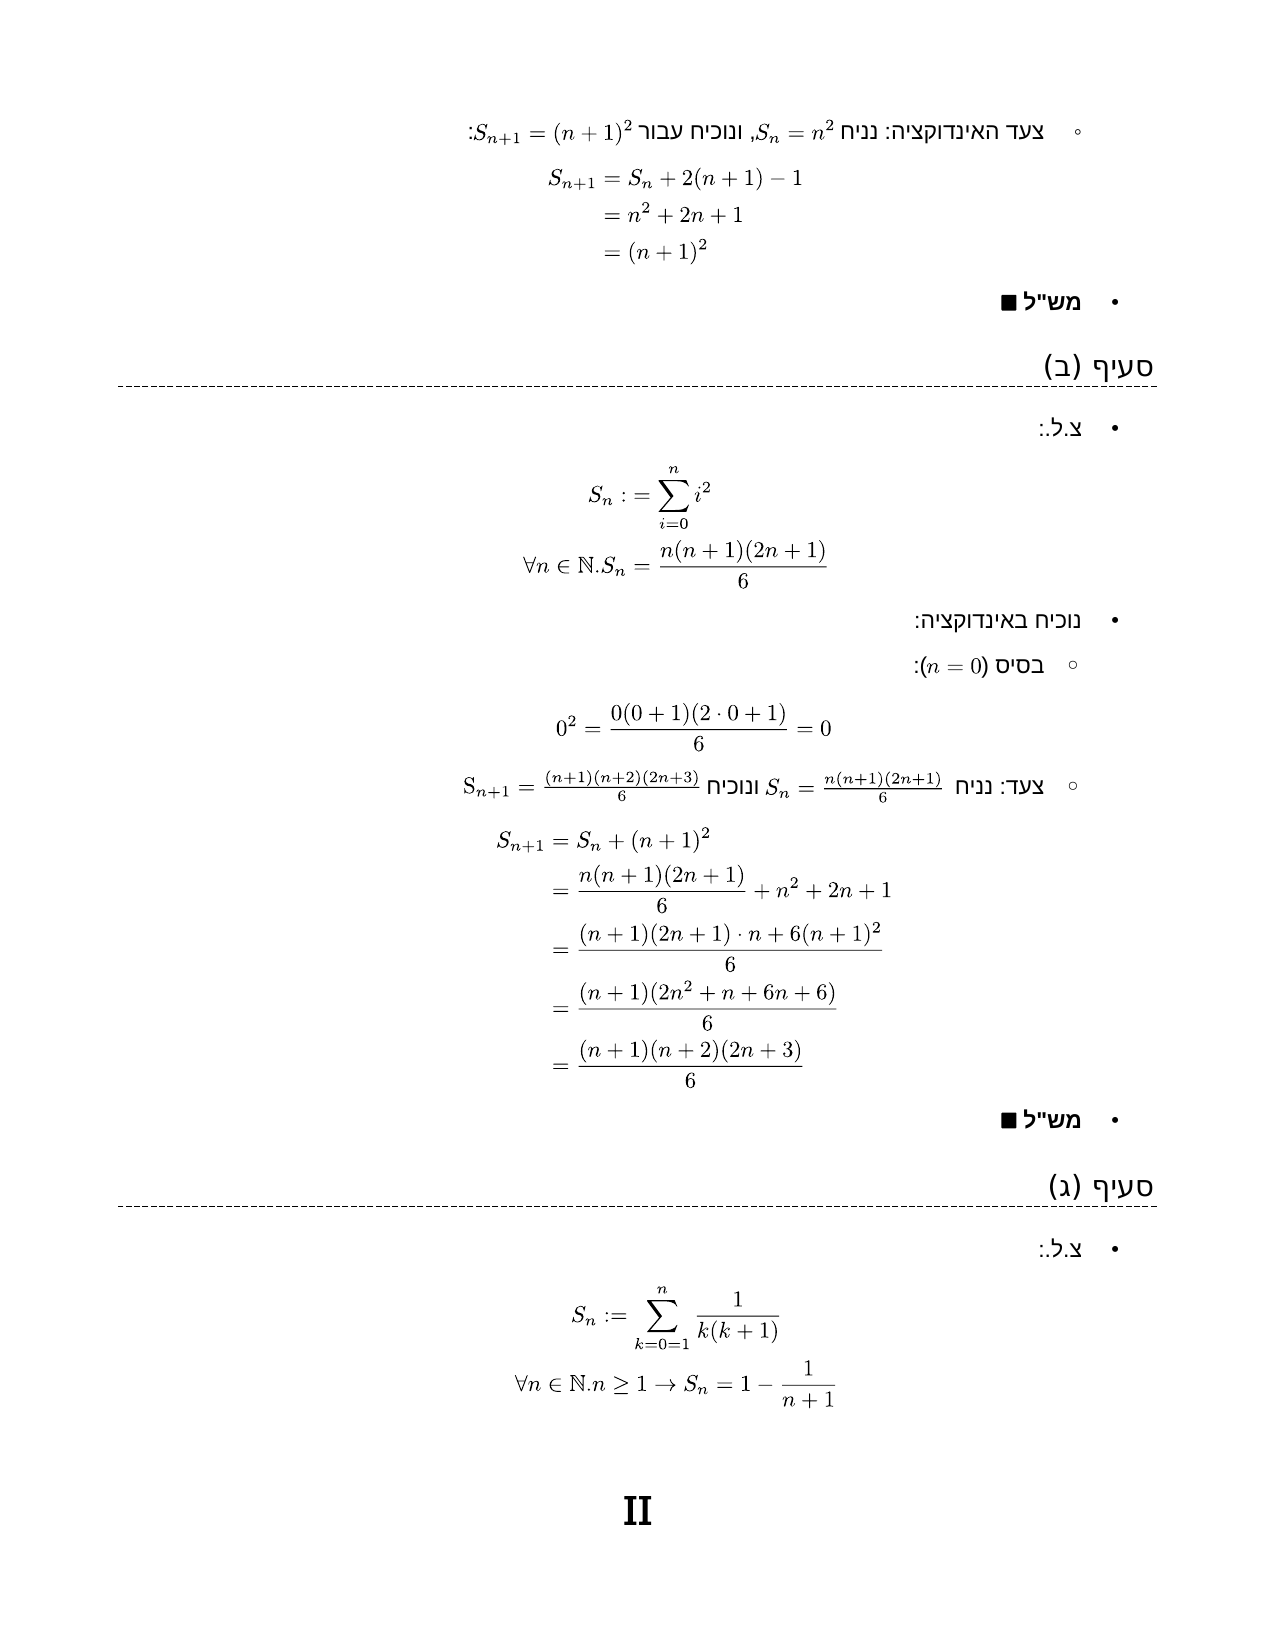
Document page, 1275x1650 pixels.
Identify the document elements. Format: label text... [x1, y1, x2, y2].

list צעד האינדוקציה: נניח , ונוכיח עבור : [118, 118, 1082, 146]
list נוכיח באינדוקציה: [118, 607, 1119, 634]
list מש"ל [118, 1107, 1119, 1133]
subtitle סעיף (ג) [118, 1166, 1157, 1206]
subtitle סעיף (ב) [118, 346, 1157, 386]
list צעד: נניח ונוכיח [118, 770, 1082, 803]
list מש"ל [118, 289, 1119, 315]
list צ.ל.: [118, 1236, 1119, 1262]
list צ.ל.: [118, 415, 1119, 442]
list בסיס (): [118, 652, 1082, 678]
